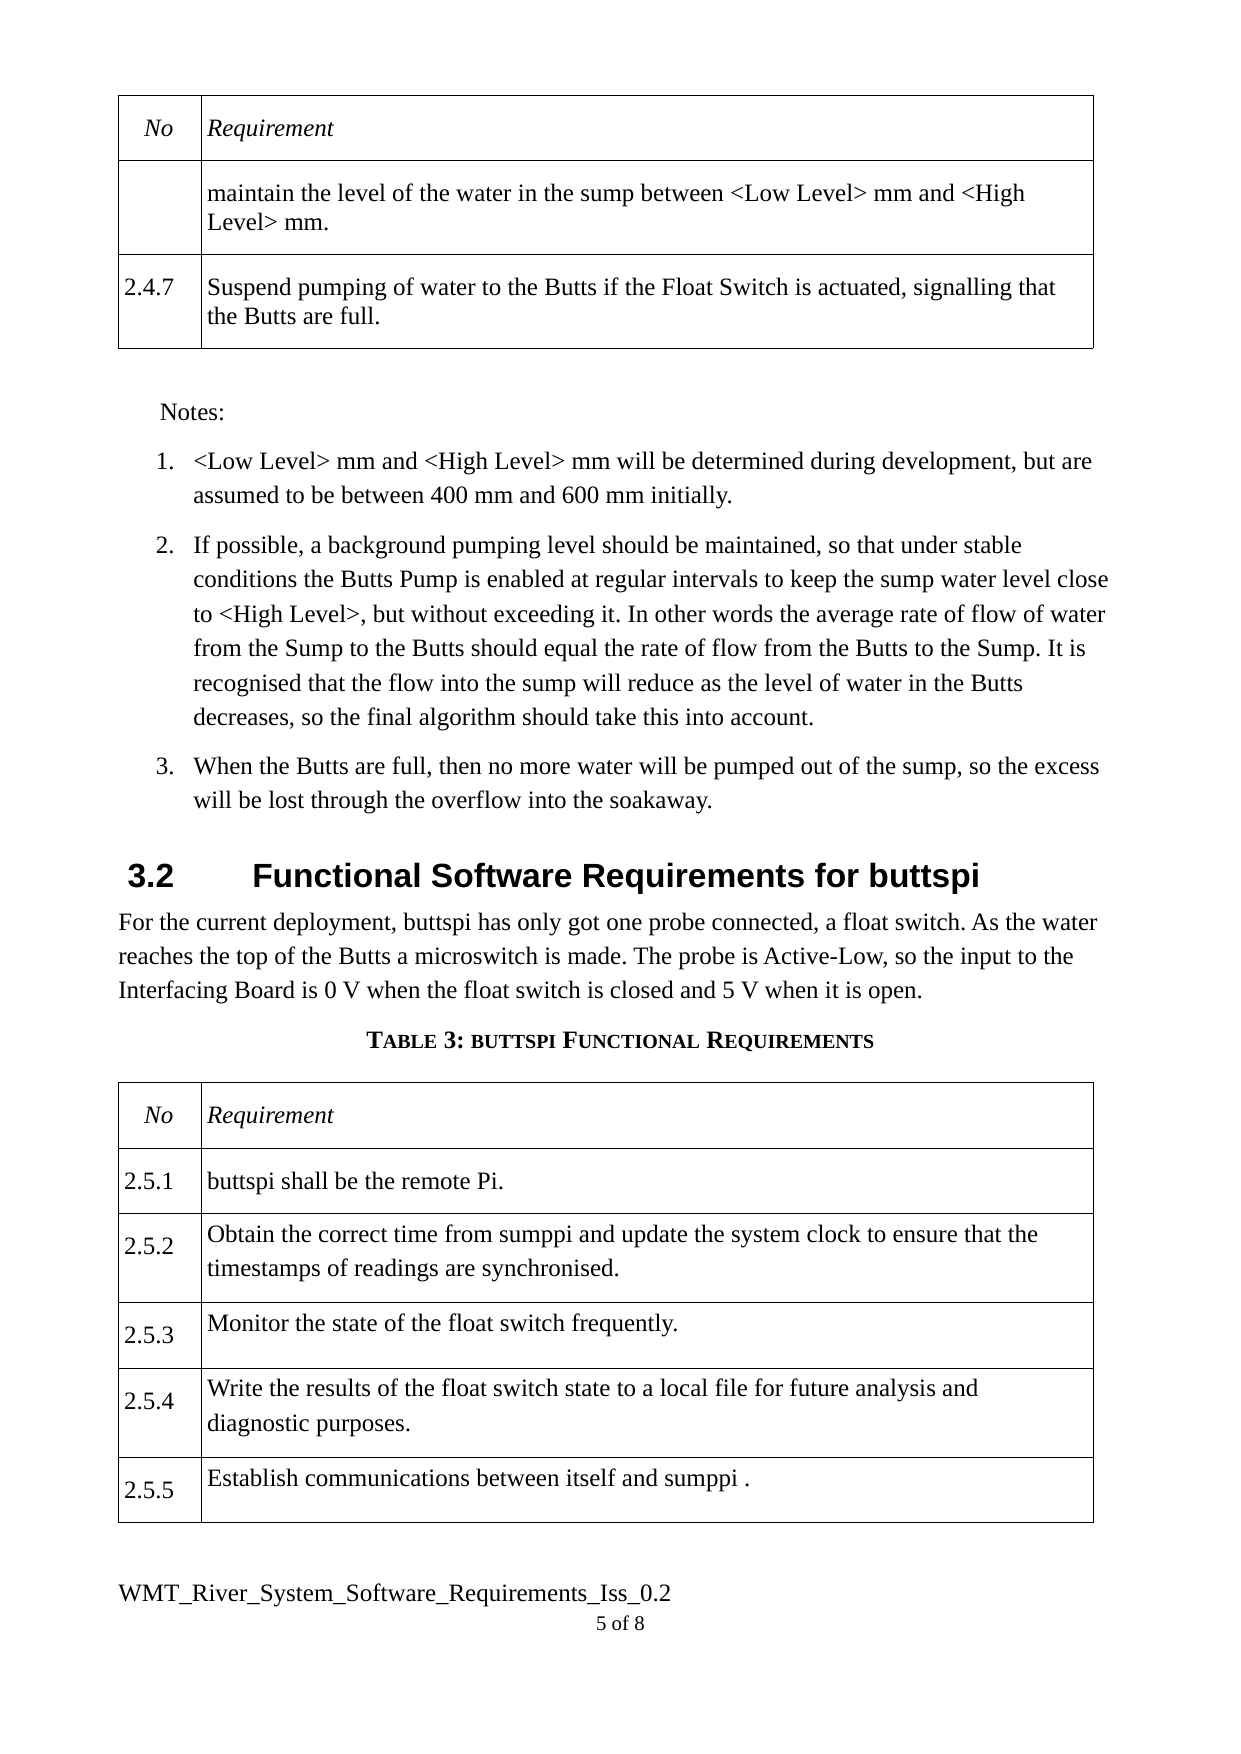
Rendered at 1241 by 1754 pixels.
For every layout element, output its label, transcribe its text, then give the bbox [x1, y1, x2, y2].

text Notes: [159, 397, 1122, 426]
table_cell 2.5.5 [119, 1458, 201, 1522]
table_cell 2.5.1 [119, 1149, 201, 1213]
subtitle Table 3: buttspi Functional Requirements [118, 1025, 1122, 1053]
table_cell 2.5.2 [119, 1214, 201, 1302]
table_cell [119, 161, 201, 254]
list If possible, a background pumping level should be maintained, so that under stable conditions the Butts Pump is enabled at regular intervals to keep the sump water level close to <High Level>, but without exceeding it. In other words the average rate of flow of water from the Sump to the Butts should equal the rate of flow from the Butts to the Sump. It is recognised that the flow into the sump will reduce as the level of water in the Butts decreases, so the final algorithm should take this into account. [156, 530, 1122, 731]
table_cell Suspend pumping of water to the Butts if the Float Switch is actuated, signalling that the Butts are full. [202, 255, 1093, 348]
table_cell 2.5.3 [119, 1303, 201, 1367]
table_cell 2.4.7 [119, 255, 201, 348]
table_cell Establish communications between itself and sumppi . [202, 1458, 1093, 1522]
table_header Requirement [202, 96, 1093, 160]
list When the Butts are full, then no more water will be pumped out of the sump, so the excess will be lost through the overflow into the soakaway. [156, 751, 1122, 814]
table_cell buttspi shall be the remote Pi. [202, 1149, 1093, 1213]
table_cell Monitor the state of the float switch frequently. [202, 1303, 1093, 1367]
text For the current deployment, buttspi has only got one probe connected, a float switch. As the water reaches the top of the Butts a microswitch is made. The probe is Active-Low, so the input to the Interfacing Board is 0 V when the float switch is closed and 5 V when it is open. [118, 907, 1122, 1004]
table_header No [119, 96, 201, 160]
table_header No [119, 1083, 201, 1147]
table_header Requirement [202, 1083, 1093, 1147]
table_cell maintain the level of the water in the sump between <Low Level> mm and <High Level> mm. [202, 161, 1093, 254]
subtitle Functional Software Requirements for buttspi [118, 856, 1122, 894]
table_cell Write the results of the float switch state to a local file for future analysis and diagnostic purposes. [202, 1369, 1093, 1457]
table_cell Obtain the correct time from sumppi and update the system clock to ensure that the timestamps of readings are synchronised. [202, 1214, 1093, 1302]
list <Low Level> mm and <High Level> mm will be determined during development, but are assumed to be between 400 mm and 600 mm initially. [156, 446, 1122, 509]
table_cell 2.5.4 [119, 1369, 201, 1457]
